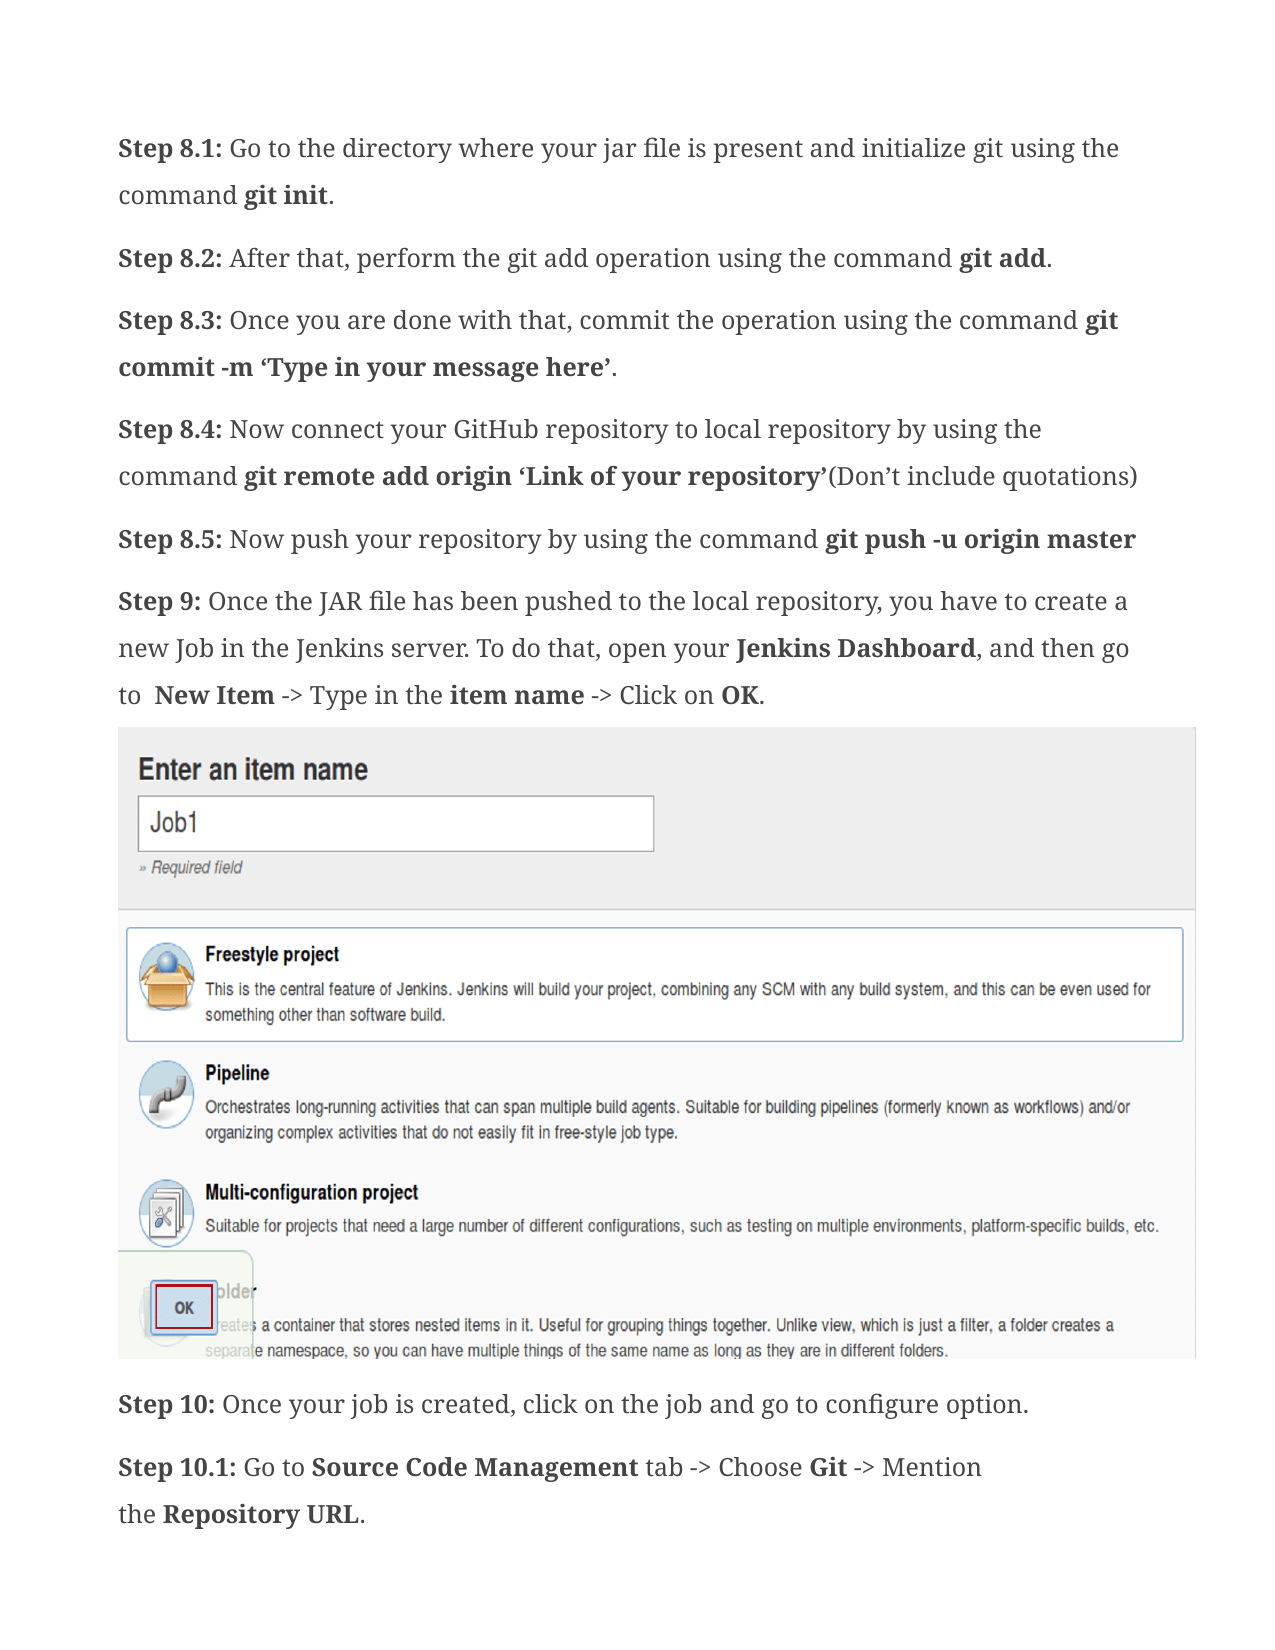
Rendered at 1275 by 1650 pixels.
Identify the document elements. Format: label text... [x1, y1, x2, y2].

text Step 10: Once your job is created, click on the job and go to configure option. [118, 1374, 1157, 1421]
text Step 8.4: Now connect your GitHub repository to local repository by using the command git remote add origin ‘Link of your repository’(Don’t include quotations) [118, 399, 1157, 493]
text Step 8.3: Once you are done with that, commit the operation using the command git commit -m ‘Type in your message here’. [118, 290, 1157, 384]
picture [118, 727, 1197, 1359]
text Step 8.2: After that, perform the git add operation using the command git add. [118, 227, 1157, 274]
text Step 9: Once the JAR file has been pushed to the local repository, you have to create a new Job in the Jenkins server. To do that, open your Jenkins Dashboard, and then go to New Item -> Type in the item name -> Click on OK. [118, 571, 1157, 712]
text Step 10.1: Go to Source Code Management tab -> Choose Git -> Mention the Repository URL. [118, 1437, 1157, 1530]
text Step 8.5: Now push your repository by using the command git push -u origin master [118, 509, 1157, 556]
text Step 8.1: Go to the directory where your jar file is present and initialize git using the command git init. [118, 118, 1157, 212]
